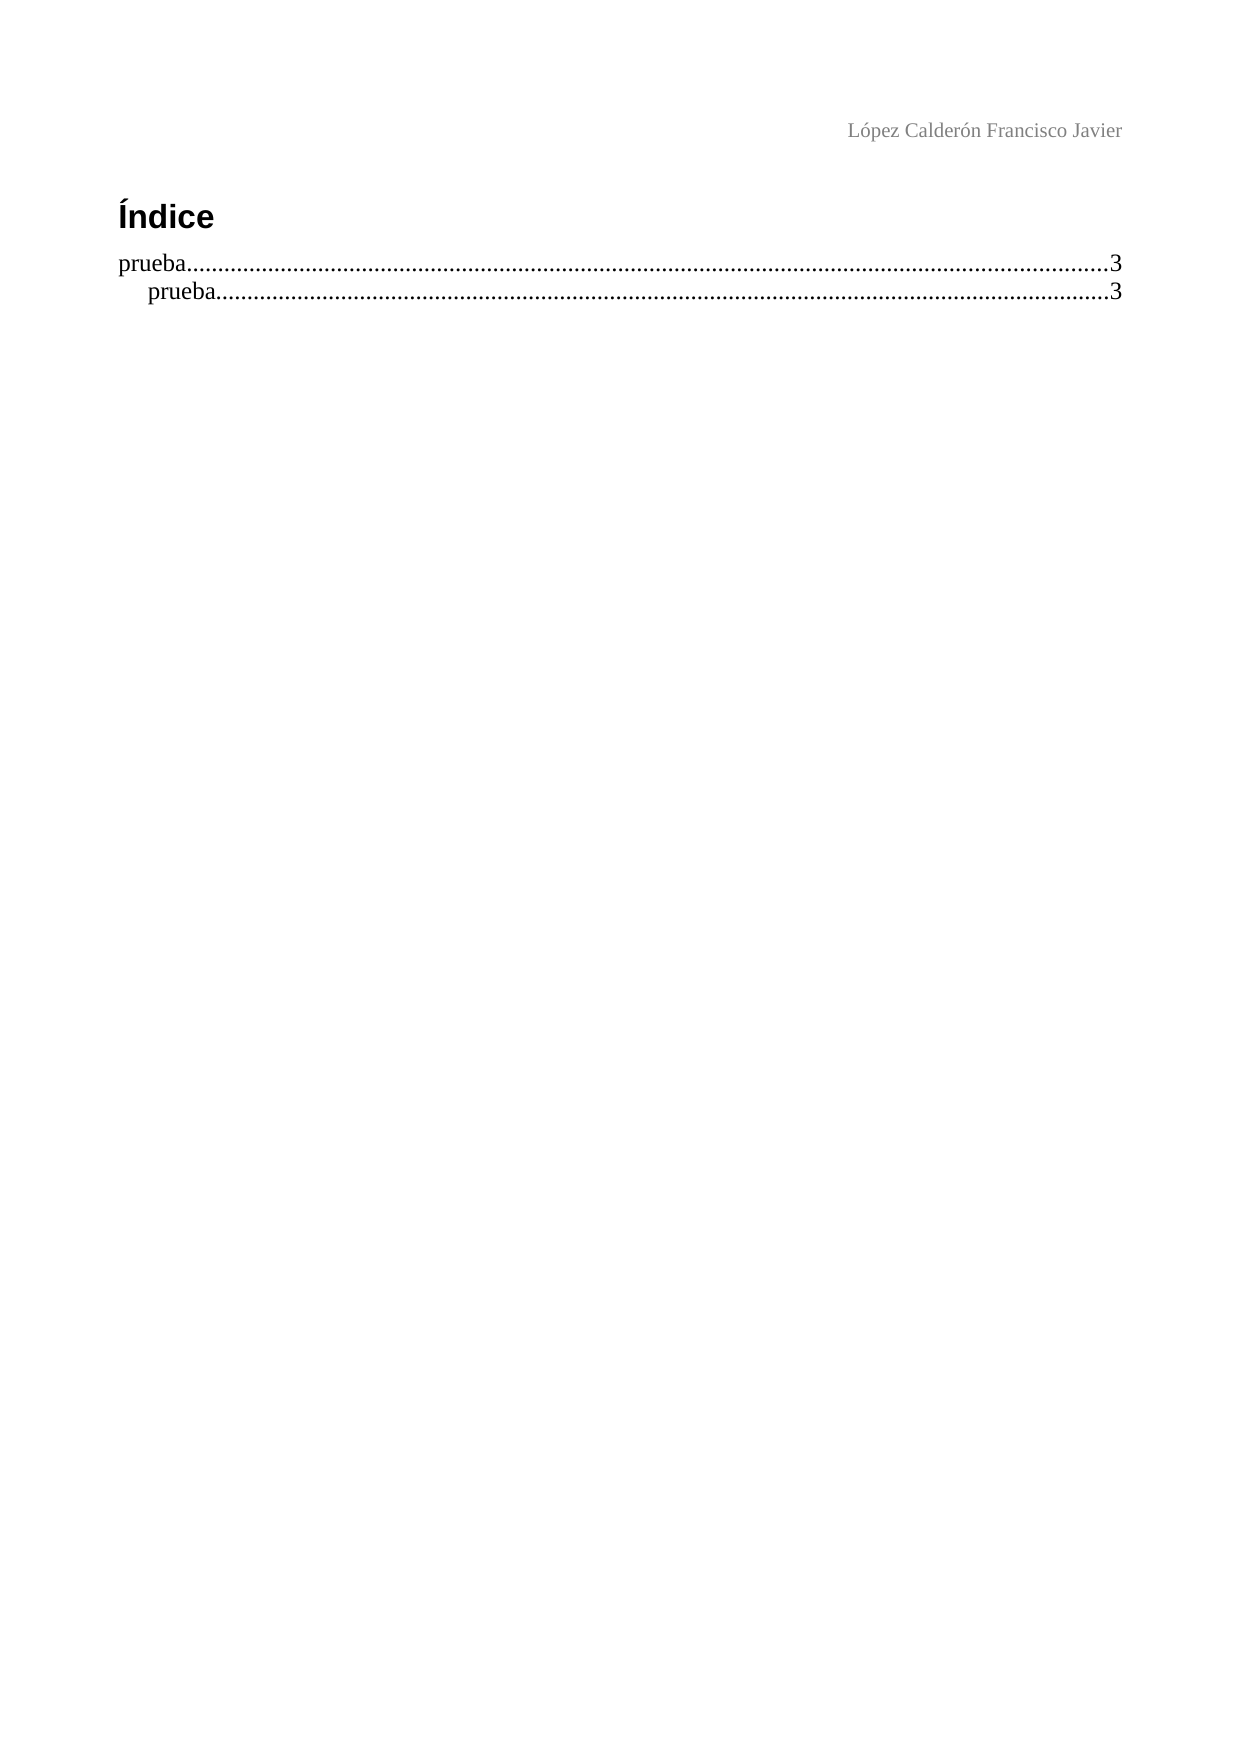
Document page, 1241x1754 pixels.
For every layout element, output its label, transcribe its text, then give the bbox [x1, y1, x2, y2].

text prueba 3 [118, 248, 1122, 276]
subtitle Índice [118, 197, 1122, 235]
text prueba 3 [148, 276, 1122, 305]
